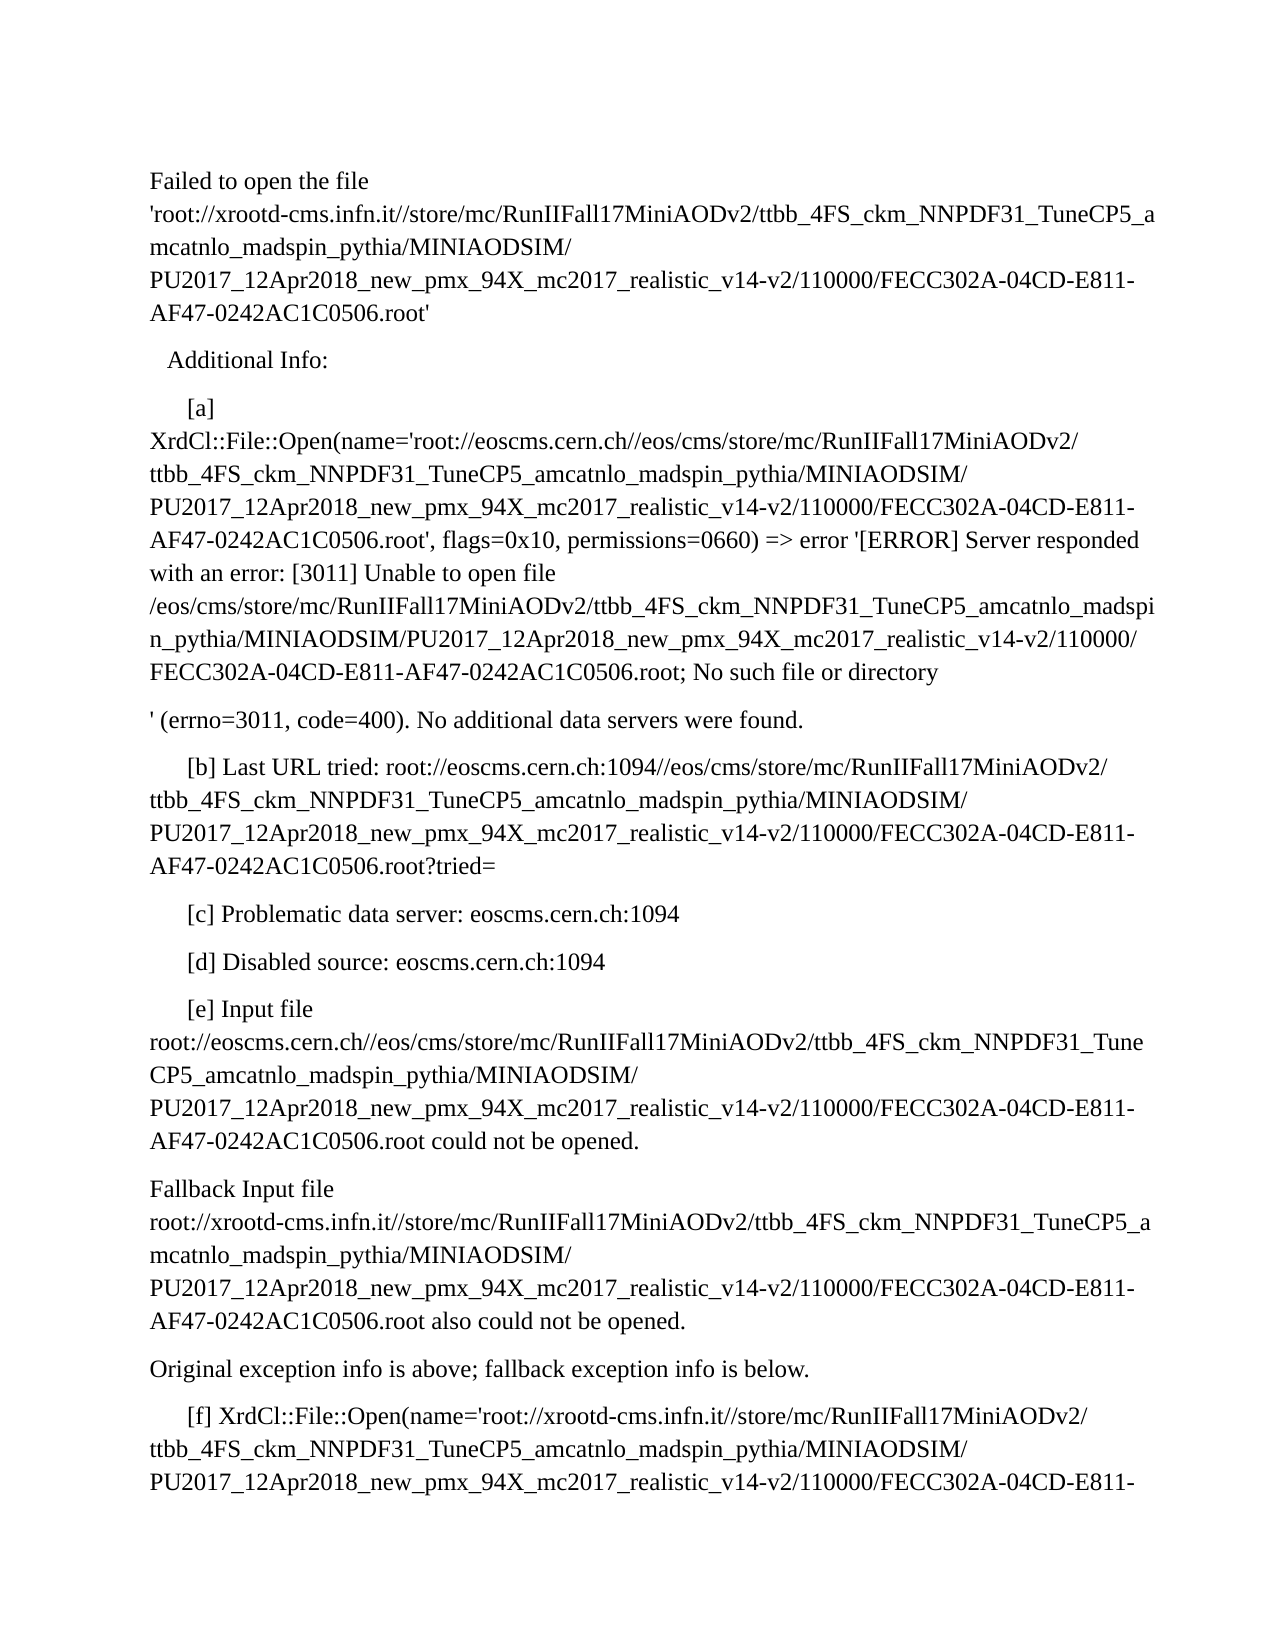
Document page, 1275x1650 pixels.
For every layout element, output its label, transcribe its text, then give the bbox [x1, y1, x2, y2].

text [e] Input file root://eoscms.cern.ch//eos/cms/store/mc/RunIIFall17MiniAODv2/ttbb_4FS_ckm_NNPDF31_TuneCP5_amcatnlo_madspin_pythia/MINIAODSIM/PU2017_12Apr2018_new_pmx_94X_mc2017_realistic_v14-v2/110000/FECC302A-04CD-E811-AF47-0242AC1C0506.root could not be opened. [149, 994, 1157, 1155]
text Failed to open the file 'root://xrootd-cms.infn.it//store/mc/RunIIFall17MiniAODv2/ttbb_4FS_ckm_NNPDF31_TuneCP5_amcatnlo_madspin_pythia/MINIAODSIM/PU2017_12Apr2018_new_pmx_94X_mc2017_realistic_v14-v2/110000/FECC302A-04CD-E811-AF47-0242AC1C0506.root' [149, 166, 1157, 327]
text [d] Disabled source: eoscms.cern.ch:1094 [149, 947, 1157, 975]
text ' (errno=3011, code=400). No additional data servers were found. [149, 705, 1157, 733]
text [a] XrdCl::File::Open(name='root://eoscms.cern.ch//eos/cms/store/mc/RunIIFall17MiniAODv2/ttbb_4FS_ckm_NNPDF31_TuneCP5_amcatnlo_madspin_pythia/MINIAODSIM/PU2017_12Apr2018_new_pmx_94X_mc2017_realistic_v14-v2/110000/FECC302A-04CD-E811-AF47-0242AC1C0506.root', flags=0x10, permissions=0660) => error '[ERROR] Server responded with an error: [3011] Unable to open file /eos/cms/store/mc/RunIIFall17MiniAODv2/ttbb_4FS_ckm_NNPDF31_TuneCP5_amcatnlo_madspin_pythia/MINIAODSIM/PU2017_12Apr2018_new_pmx_94X_mc2017_realistic_v14-v2/110000/FECC302A-04CD-E811-AF47-0242AC1C0506.root; No such file or directory [149, 393, 1157, 686]
text Fallback Input file root://xrootd-cms.infn.it//store/mc/RunIIFall17MiniAODv2/ttbb_4FS_ckm_NNPDF31_TuneCP5_amcatnlo_madspin_pythia/MINIAODSIM/PU2017_12Apr2018_new_pmx_94X_mc2017_realistic_v14-v2/110000/FECC302A-04CD-E811-AF47-0242AC1C0506.root also could not be opened. [149, 1174, 1157, 1335]
text Additional Info: [149, 345, 1157, 374]
text [b] Last URL tried: root://eoscms.cern.ch:1094//eos/cms/store/mc/RunIIFall17MiniAODv2/ttbb_4FS_ckm_NNPDF31_TuneCP5_amcatnlo_madspin_pythia/MINIAODSIM/PU2017_12Apr2018_new_pmx_94X_mc2017_realistic_v14-v2/110000/FECC302A-04CD-E811-AF47-0242AC1C0506.root?tried= [149, 752, 1157, 880]
text [c] Problematic data server: eoscms.cern.ch:1094 [149, 899, 1157, 928]
text [f] XrdCl::File::Open(name='root://xrootd-cms.infn.it//store/mc/RunIIFall17MiniAODv2/ttbb_4FS_ckm_NNPDF31_TuneCP5_amcatnlo_madspin_pythia/MINIAODSIM/PU2017_12Apr2018_new_pmx_94X_mc2017_realistic_v14-v2/110000/FECC302A-04CD-E811- [149, 1401, 1157, 1496]
text Original exception info is above; fallback exception info is below. [149, 1354, 1157, 1382]
